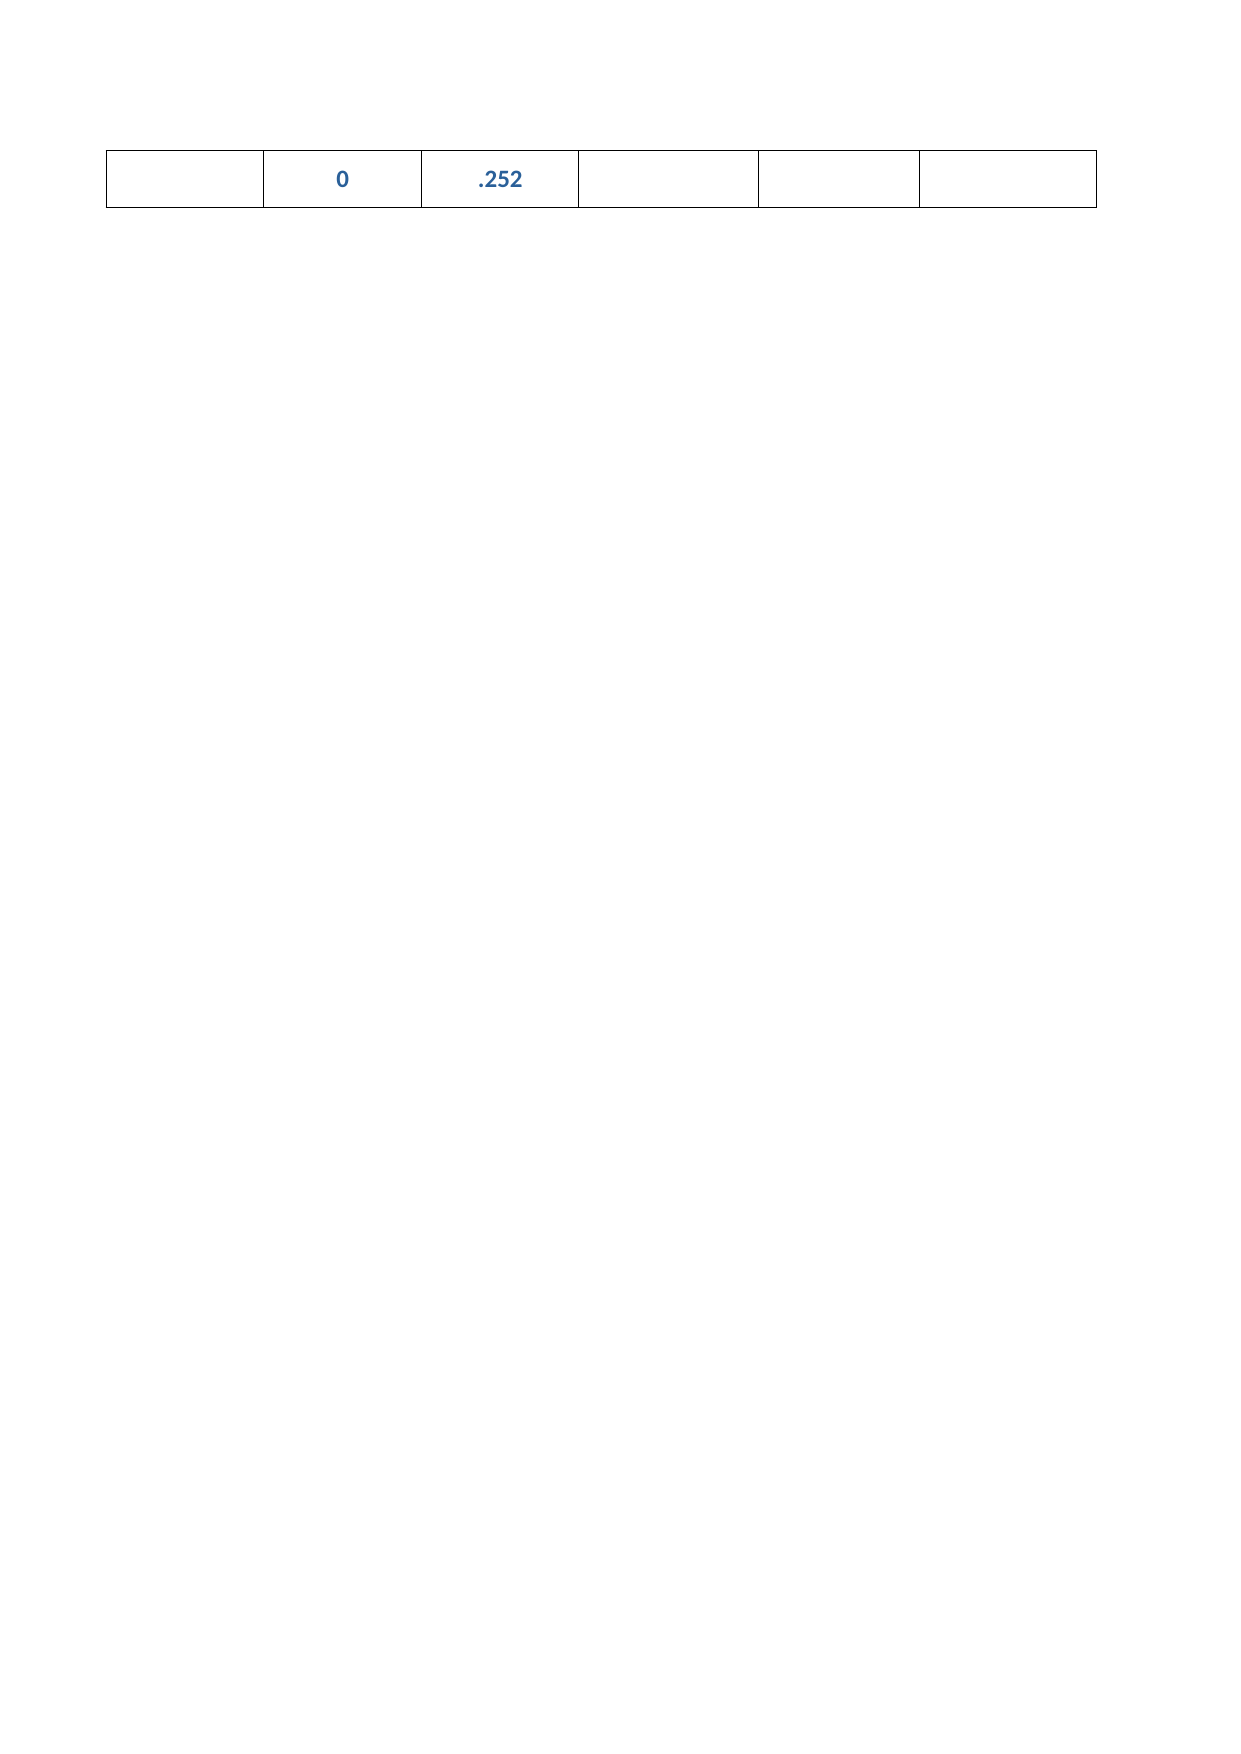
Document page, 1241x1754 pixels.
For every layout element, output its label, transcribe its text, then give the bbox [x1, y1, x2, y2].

table_cell [579, 151, 758, 207]
table_cell [759, 151, 919, 207]
table_cell .252 [422, 151, 578, 207]
table_cell [920, 151, 1096, 207]
table_cell [107, 151, 263, 207]
table_cell 0 [264, 151, 421, 207]
